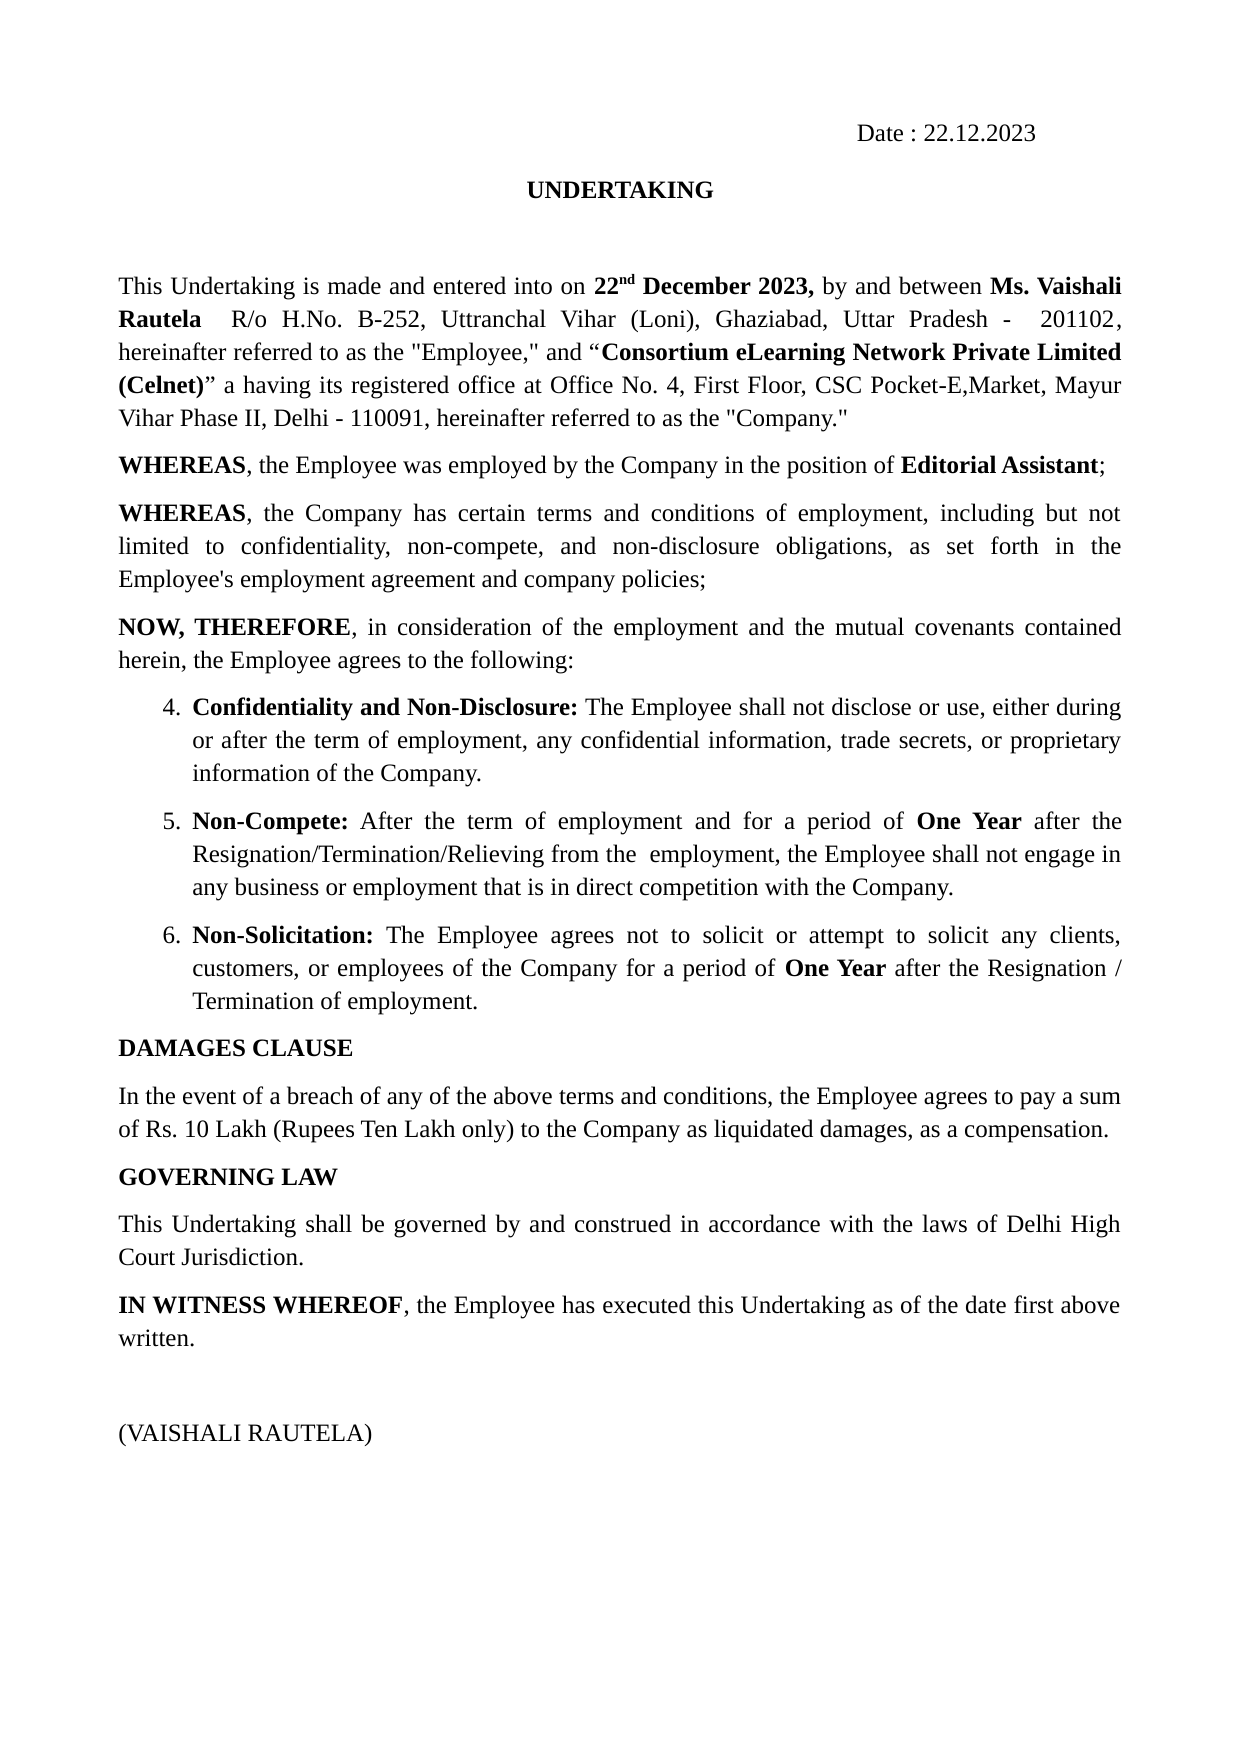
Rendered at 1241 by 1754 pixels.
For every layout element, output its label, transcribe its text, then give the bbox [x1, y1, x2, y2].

text IN WITNESS WHEREOF, the Employee has executed this Undertaking as of the date first above written. [118, 1290, 1122, 1352]
text DAMAGES CLAUSE [118, 1033, 1122, 1062]
text WHEREAS, the Company has certain terms and conditions of employment, including but not limited to confidentiality, non-compete, and non-disclosure obligations, as set forth in the Employee's employment agreement and company policies; [118, 498, 1122, 593]
text This Undertaking shall be governed by and construed in accordance with the laws of Delhi High Court Jurisdiction. [118, 1209, 1122, 1271]
text NOW, THEREFORE, in consideration of the employment and the mutual covenants contained herein, the Employee agrees to the following: [118, 612, 1122, 673]
list Non-Compete: After the term of employment and for a period of One Year after the Resignation/Termination/Relieving from the employment, the Employee shall not engage in any business or employment that is in direct competition with the Company. [162, 806, 1122, 901]
text GOVERNING LAW [118, 1162, 1122, 1190]
text WHEREAS, the Employee was employed by the Company in the position of Editorial Assistant; [118, 451, 1122, 479]
list Non-Solicitation: The Employee agrees not to solicit or attempt to solicit any clients, customers, or employees of the Company for a period of One Year after the Resignation / Termination of employment. [162, 920, 1122, 1014]
text (VAISHALI RAUTELA) [118, 1418, 1122, 1447]
text This Undertaking is made and entered into on 22nd December 2023, by and between Ms. Vaishali Rautela R/o H.No. B-252, Uttranchal Vihar (Loni), Ghaziabad, Uttar Pradesh - 201102, hereinafter referred to as the "Employee," and “Consortium eLearning Network Private Limited (Celnet)” a having its registered office at Office No. 4, First Floor, CSC Pocket-E,Market, Mayur Vihar Phase II, Delhi - 110091, hereinafter referred to as the "Company." [118, 271, 1122, 432]
text Date : 22.12.2023 [118, 118, 1122, 147]
text In the event of a breach of any of the above terms and conditions, the Employee agrees to pay a sum of Rs. 10 Lakh (Rupees Ten Lakh only) to the Company as liquidated damages, as a compensation. [118, 1081, 1122, 1143]
list Confidentiality and Non-Disclosure: The Employee shall not disclose or use, either during or after the term of employment, any confidential information, trade secrets, or proprietary information of the Company. [162, 692, 1122, 787]
text UNDERTAKING [118, 176, 1122, 204]
